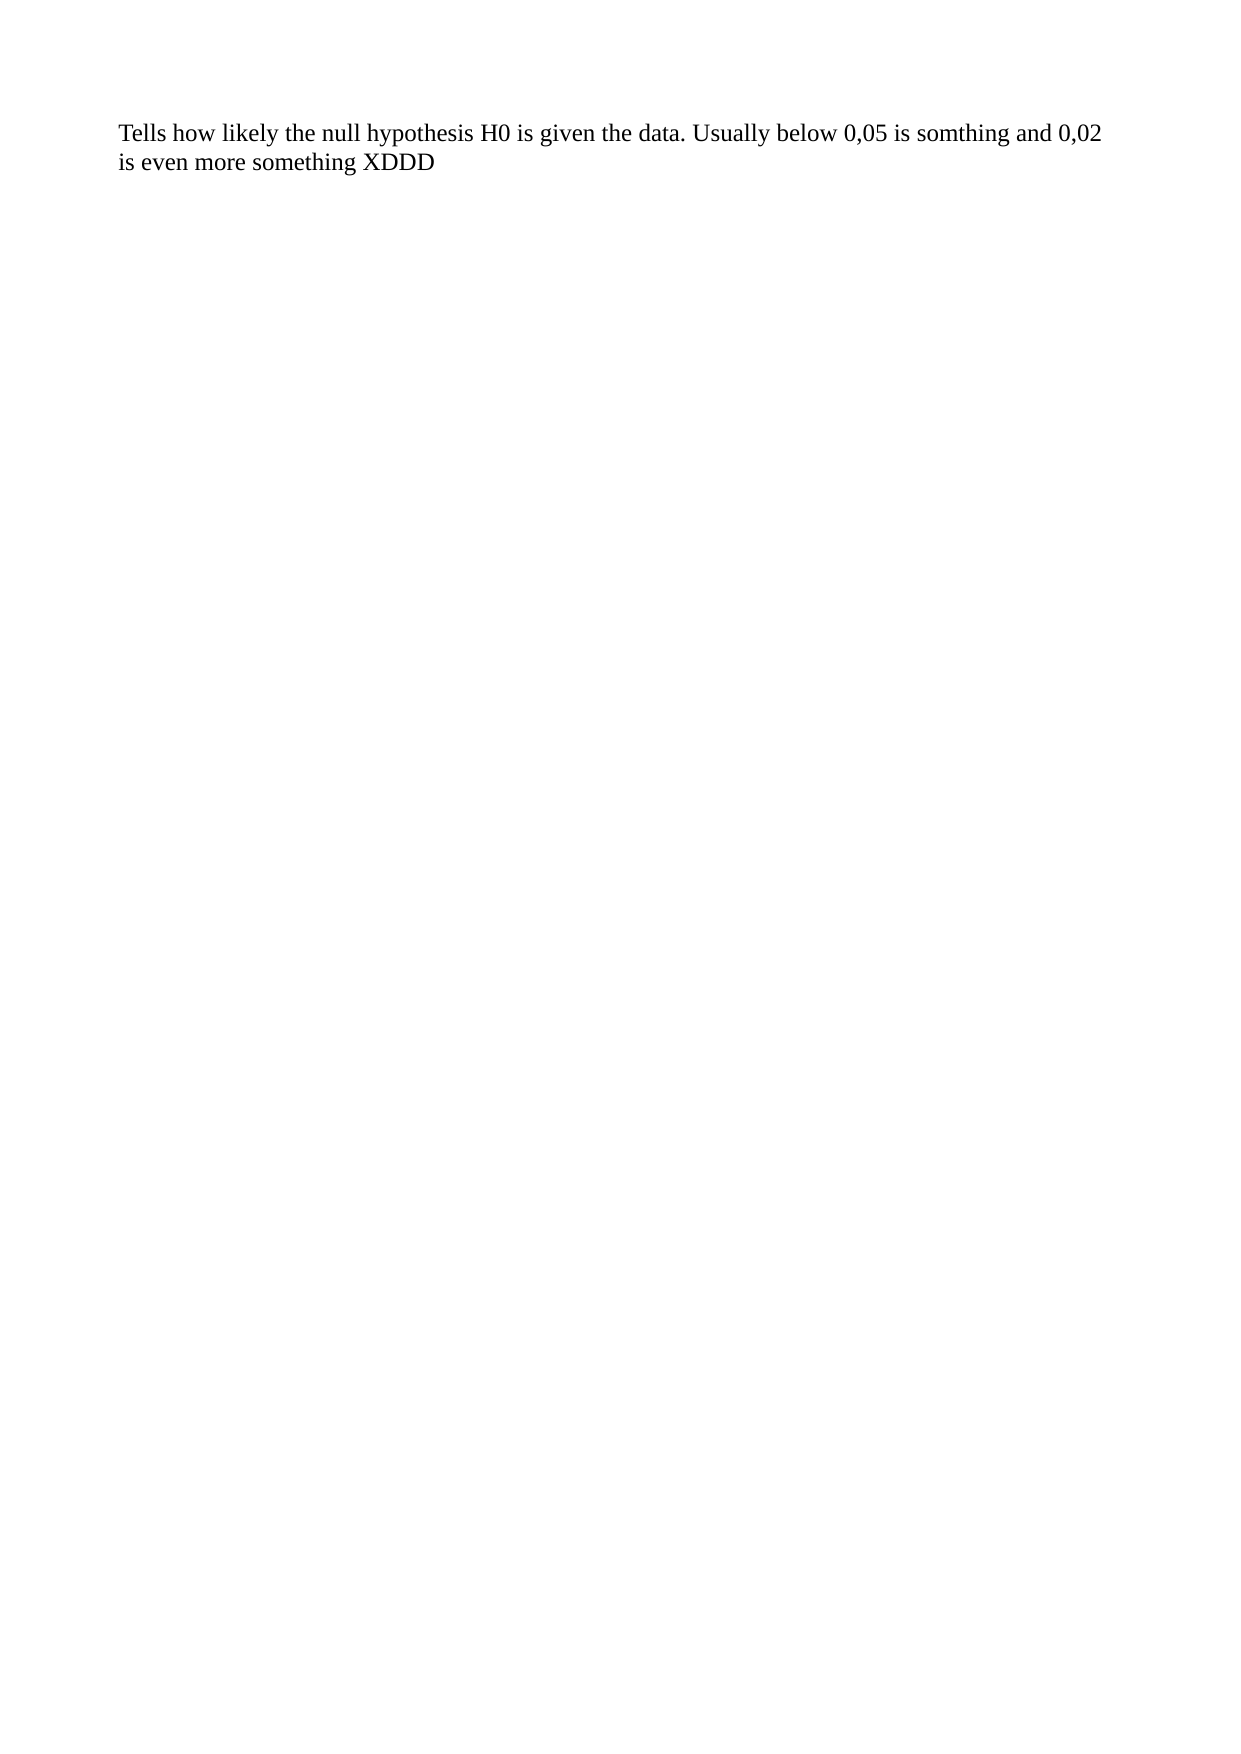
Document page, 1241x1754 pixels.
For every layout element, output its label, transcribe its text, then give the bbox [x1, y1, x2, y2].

text Tells how likely the null hypothesis H0 is given the data. Usually below 0,05 is somthing and 0,02 is even more something XDDD [118, 118, 1122, 176]
